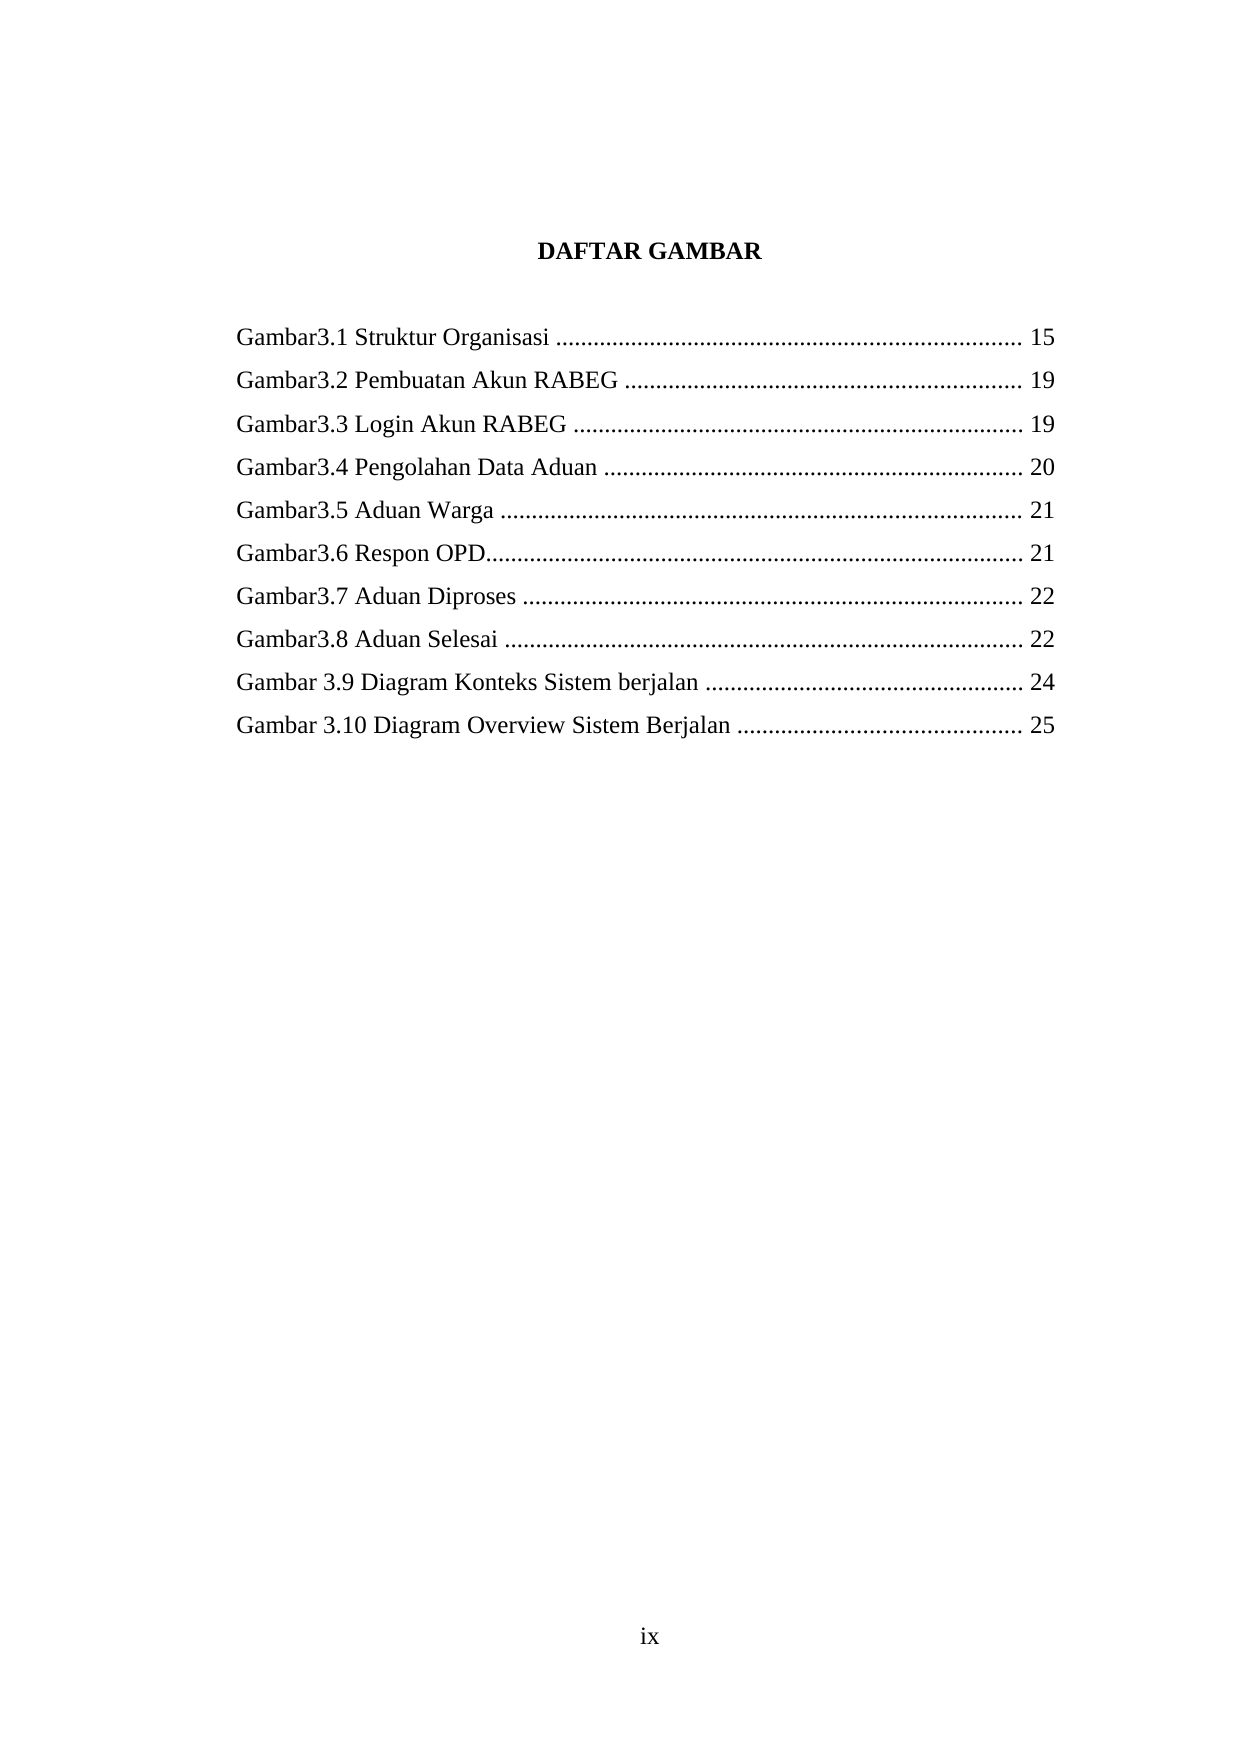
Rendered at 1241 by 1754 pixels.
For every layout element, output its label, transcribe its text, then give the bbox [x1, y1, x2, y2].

list Gambar3.5 Aduan Warga 21 [236, 495, 1063, 524]
list Gambar3.8 Aduan Selesai 22 [236, 624, 1063, 653]
list Gambar3.3 Login Akun RABEG 19 [236, 409, 1063, 437]
list Gambar3.7 Aduan Diproses 22 [236, 581, 1063, 610]
list Gambar 3.10 Diagram Overview Sistem Berjalan 25 [236, 711, 1063, 739]
list Gambar3.2 Pembuatan Akun RABEG 19 [236, 366, 1063, 394]
list Gambar3.6 Respon OPD 21 [236, 538, 1063, 567]
list Gambar3.1 Struktur Organisasi 15 [236, 322, 1063, 351]
text DAFTAR GAMBAR [236, 236, 1063, 265]
list Gambar3.4 Pengolahan Data Aduan 20 [236, 452, 1063, 481]
list Gambar 3.9 Diagram Konteks Sistem berjalan 24 [236, 667, 1063, 696]
